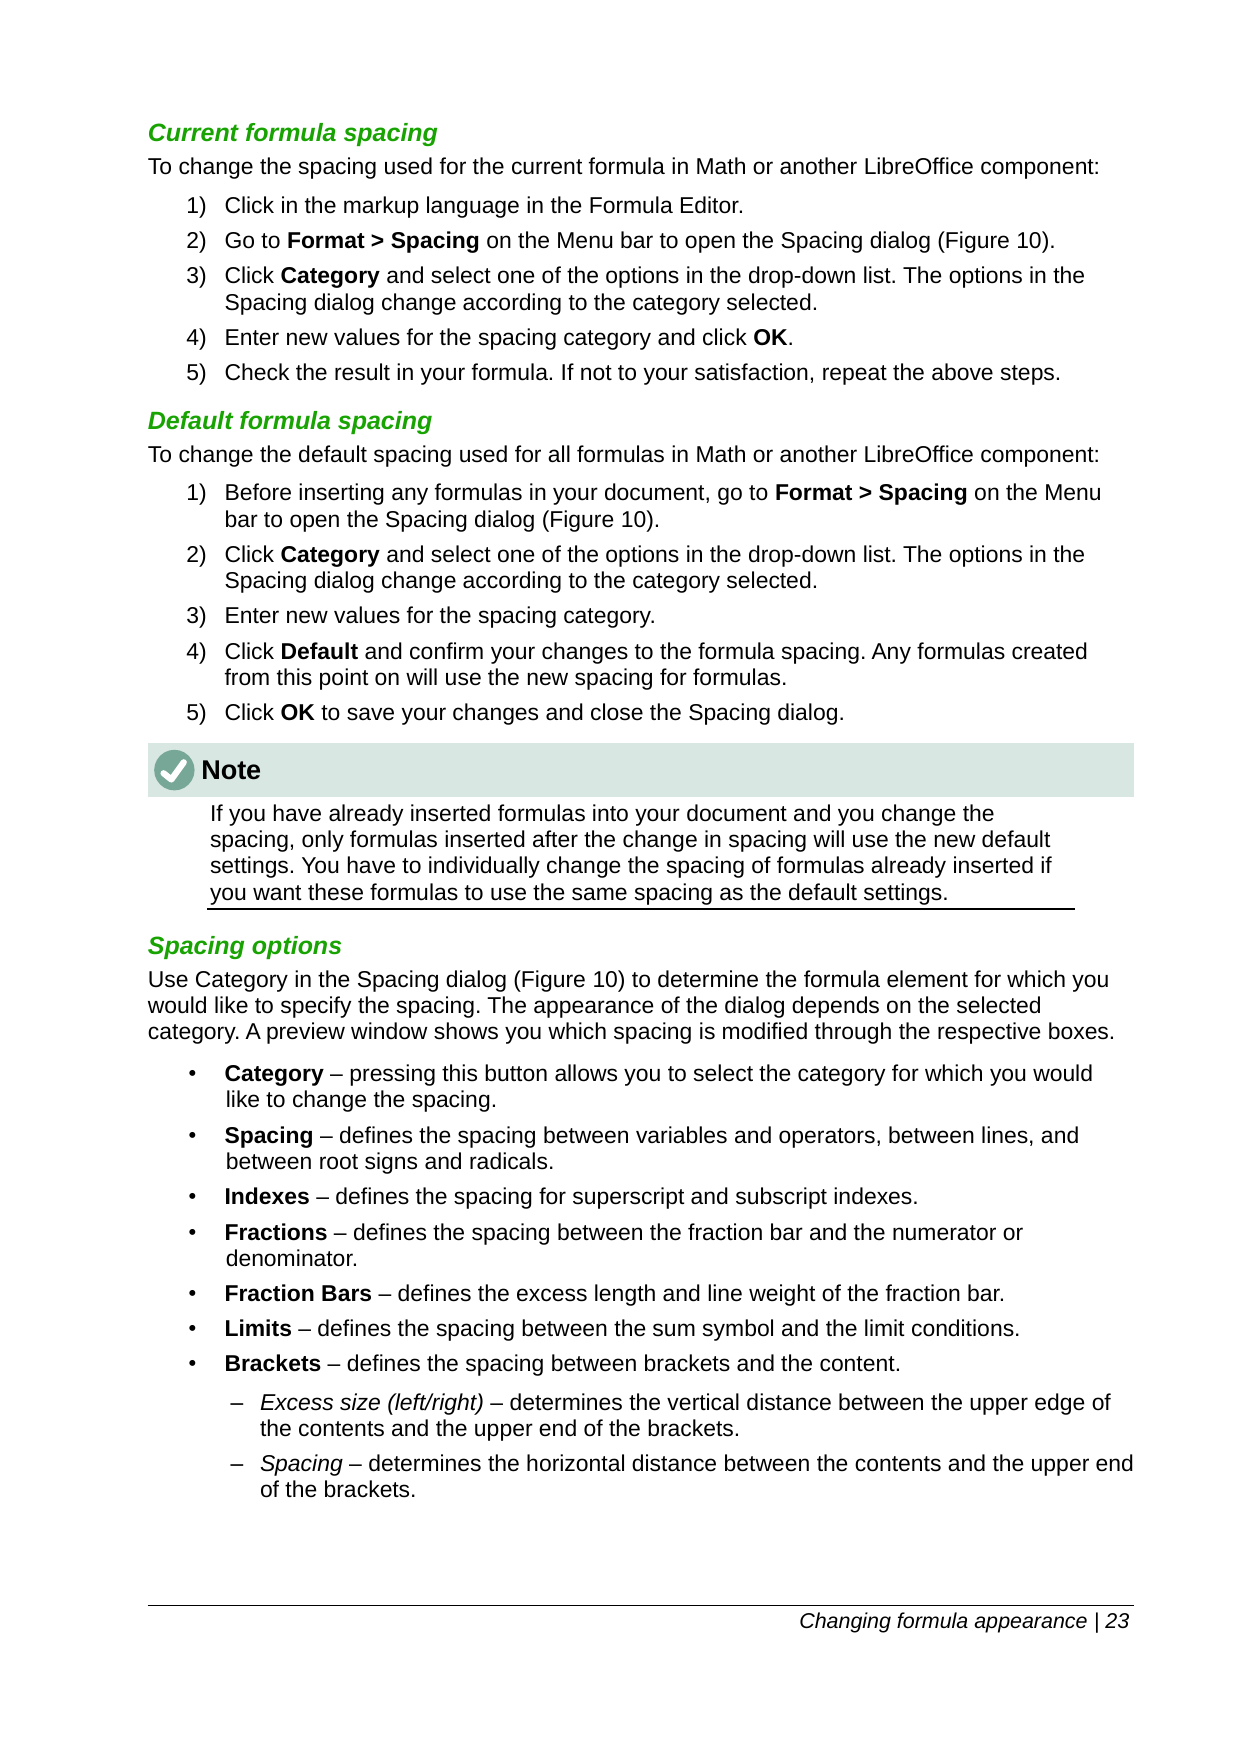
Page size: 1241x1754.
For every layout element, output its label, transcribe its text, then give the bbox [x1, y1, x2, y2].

text To change the default spacing used for all formulas in Math or another LibreOffice component: [148, 441, 1134, 467]
list Fractions – defines the spacing between the fraction bar and the numerator or denominator. [185, 1216, 1134, 1271]
list Go to Format > Spacing on the Menu bar to open the Spacing dialog (Figure 10). [207, 227, 1134, 253]
subtitle Default formula spacing [148, 406, 1134, 434]
list Click Category and select one of the options in the drop-down list. The options in the Spacing dialog change according to the category selected. [207, 541, 1134, 594]
text If you have already inserted formulas into your document and you change the spacing, only formulas inserted after the change in spacing will use the new default settings. You have to individually change the spacing of formulas already inserted if you want these formulas to use the same spacing as the default settings. [207, 797, 1075, 908]
list Spacing – defines the spacing between variables and operators, between lines, and between root signs and radicals. [185, 1119, 1134, 1174]
list Brackets – defines the spacing between brackets and the content. [185, 1347, 1134, 1380]
list Excess size (left/right) – determines the vertical distance between the upper edge of the contents and the upper end of the brackets. [230, 1388, 1134, 1441]
list Click in the markup language in the Formula Editor. [207, 192, 1134, 218]
list Check the result in your formula. If not to your satisfaction, repeat the above steps. [207, 359, 1134, 385]
list Category – pressing this button allows you to select the category for which you would like to change the spacing. [185, 1057, 1134, 1113]
text Use Category in the Spacing dialog (Figure 10) to determine the formula element for which you would like to specify the spacing. The appearance of the dialog depends on the selected category. A preview window shows you which spacing is modified through the respective boxes. [148, 966, 1134, 1045]
list Enter new values for the spacing category. [207, 602, 1134, 629]
list Fraction Bars – defines the excess length and line weight of the fraction bar. [185, 1277, 1134, 1306]
text To change the spacing used for the current formula in Math or another LibreOffice component: [148, 153, 1134, 179]
list Enter new values for the spacing category and click OK. [207, 324, 1134, 350]
list Click Category and select one of the options in the drop-down list. The options in the Spacing dialog change according to the category selected. [207, 262, 1134, 315]
list Limits – defines the spacing between the sum symbol and the limit conditions. [185, 1312, 1134, 1342]
list Spacing – determines the horizontal distance between the contents and the upper end of the brackets. [230, 1450, 1134, 1503]
list Before inserting any formulas in your document, go to Format > Spacing on the Menu bar to open the Spacing dialog (Figure 10). [207, 479, 1134, 532]
list Click Default and confirm your changes to the formula spacing. Any formulas created from this point on will use the new spacing for formulas. [207, 638, 1134, 690]
subtitle Current formula spacing [148, 118, 1134, 147]
list Click OK to save your changes and close the Spacing dialog. [207, 699, 1134, 726]
subtitle Spacing options [148, 931, 1134, 960]
list Indexes – defines the spacing for superscript and subscript indexes. [185, 1180, 1134, 1209]
subtitle Note [148, 743, 1134, 797]
